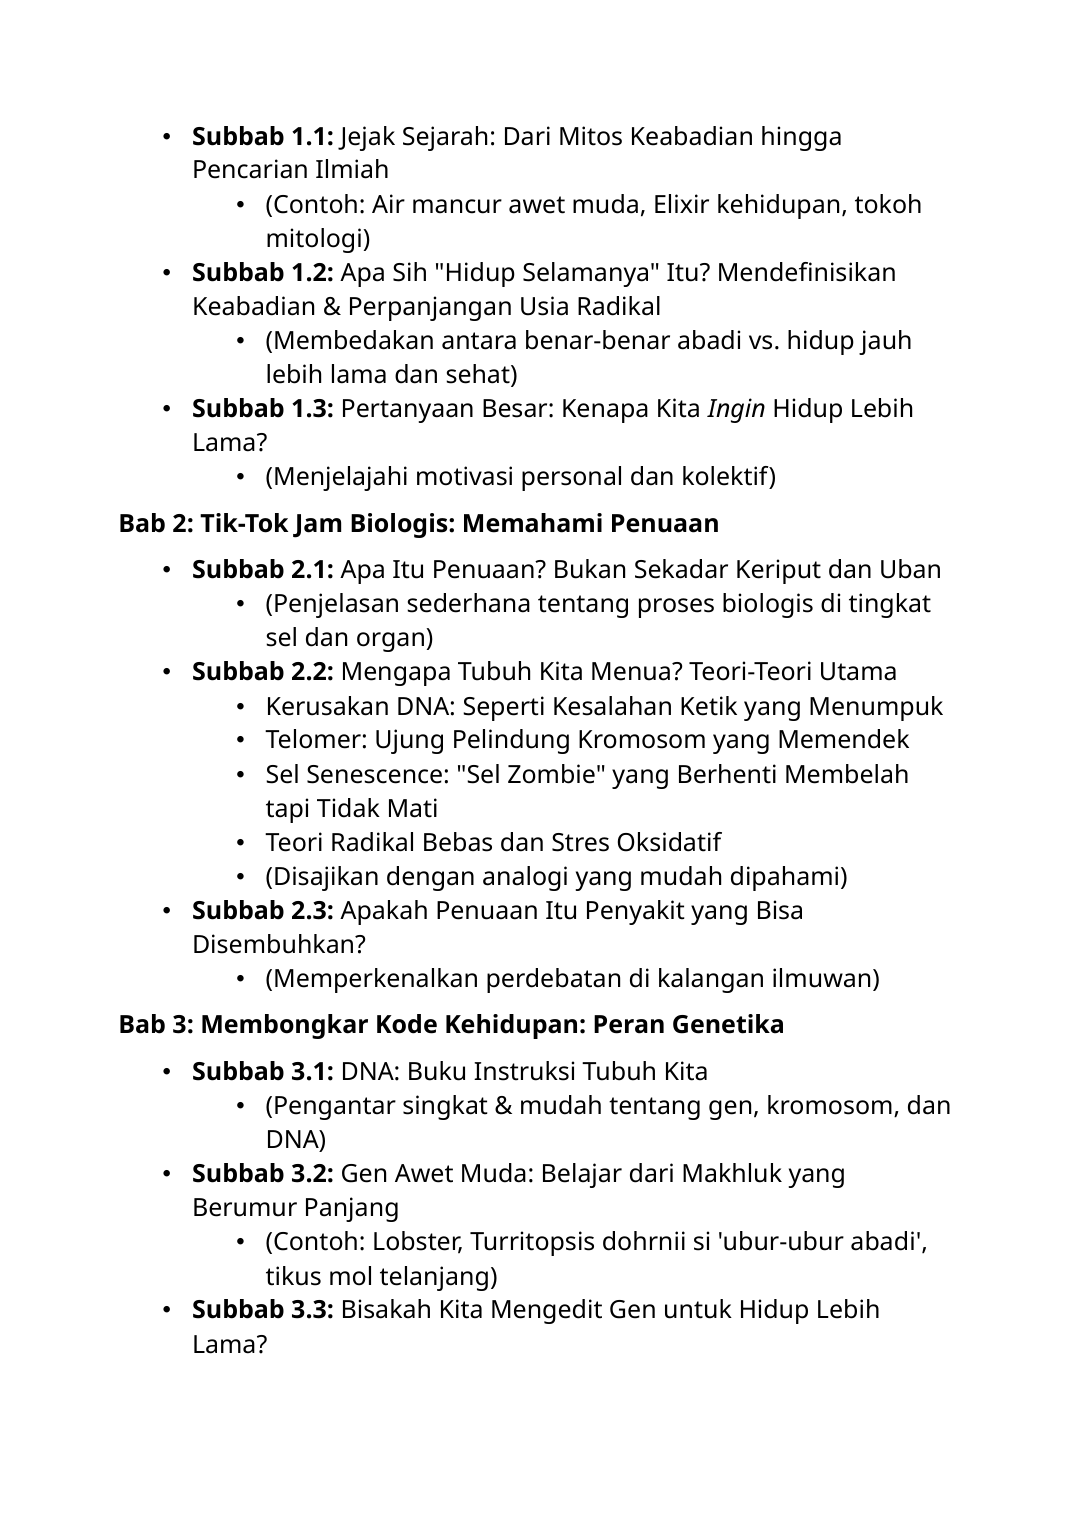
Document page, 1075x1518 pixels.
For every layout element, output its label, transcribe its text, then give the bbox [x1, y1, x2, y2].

list (Menjelajahi motivasi personal dan kolektif) [236, 459, 957, 493]
list (Pengantar singkat & mudah tentang gen, kromosom, dan DNA) [236, 1088, 957, 1156]
list Subbab 3.2: Gen Awet Muda: Belajar dari Makhluk yang Berumur Panjang [162, 1156, 957, 1224]
list (Contoh: Lobster, Turritopsis dohrnii si 'ubur-ubur abadi', tikus mol telanjang) [236, 1224, 957, 1292]
text Bab 3: Membongkar Kode Kehidupan: Peran Genetika [118, 1007, 957, 1041]
list Sel Senescence: "Sel Zombie" yang Berhenti Membelah tapi Tidak Mati [236, 756, 957, 824]
list Kerusakan DNA: Seperti Kesalahan Ketik yang Menumpuk [236, 688, 957, 722]
list Subbab 1.3: Pertanyaan Besar: Kenapa Kita Ingin Hidup Lebih Lama? [162, 391, 957, 459]
list Subbab 2.1: Apa Itu Penuaan? Bukan Sekadar Keriput dan Uban [162, 552, 957, 586]
list Teori Radikal Bebas dan Stres Oksidatif [236, 824, 957, 858]
text Bab 2: Tik-Tok Jam Biologis: Memahami Penuaan [118, 505, 957, 539]
list (Membedakan antara benar-benar abadi vs. hidup jauh lebih lama dan sehat) [236, 322, 957, 391]
list Subbab 1.1: Jejak Sejarah: Dari Mitos Keabadian hingga Pencarian Ilmiah [162, 118, 957, 186]
list (Memperkenalkan perdebatan di kalangan ilmuwan) [236, 961, 957, 995]
list Subbab 3.1: DNA: Buku Instruksi Tubuh Kita [162, 1054, 957, 1088]
list (Contoh: Air mancur awet muda, Elixir kehidupan, tokoh mitologi) [236, 186, 957, 254]
list Subbab 3.3: Bisakah Kita Mengedit Gen untuk Hidup Lebih Lama? [162, 1292, 957, 1360]
list Subbab 1.2: Apa Sih "Hidup Selamanya" Itu? Mendefinisikan Keabadian & Perpanjangan Usia Radikal [162, 254, 957, 322]
list Subbab 2.3: Apakah Penuaan Itu Penyakit yang Bisa Disembuhkan? [162, 892, 957, 961]
list Subbab 2.2: Mengapa Tubuh Kita Menua? Teori-Teori Utama [162, 654, 957, 688]
list Telomer: Ujung Pelindung Kromosom yang Memendek [236, 722, 957, 756]
list (Penjelasan sederhana tentang proses biologis di tingkat sel dan organ) [236, 586, 957, 654]
list (Disajikan dengan analogi yang mudah dipahami) [236, 858, 957, 892]
